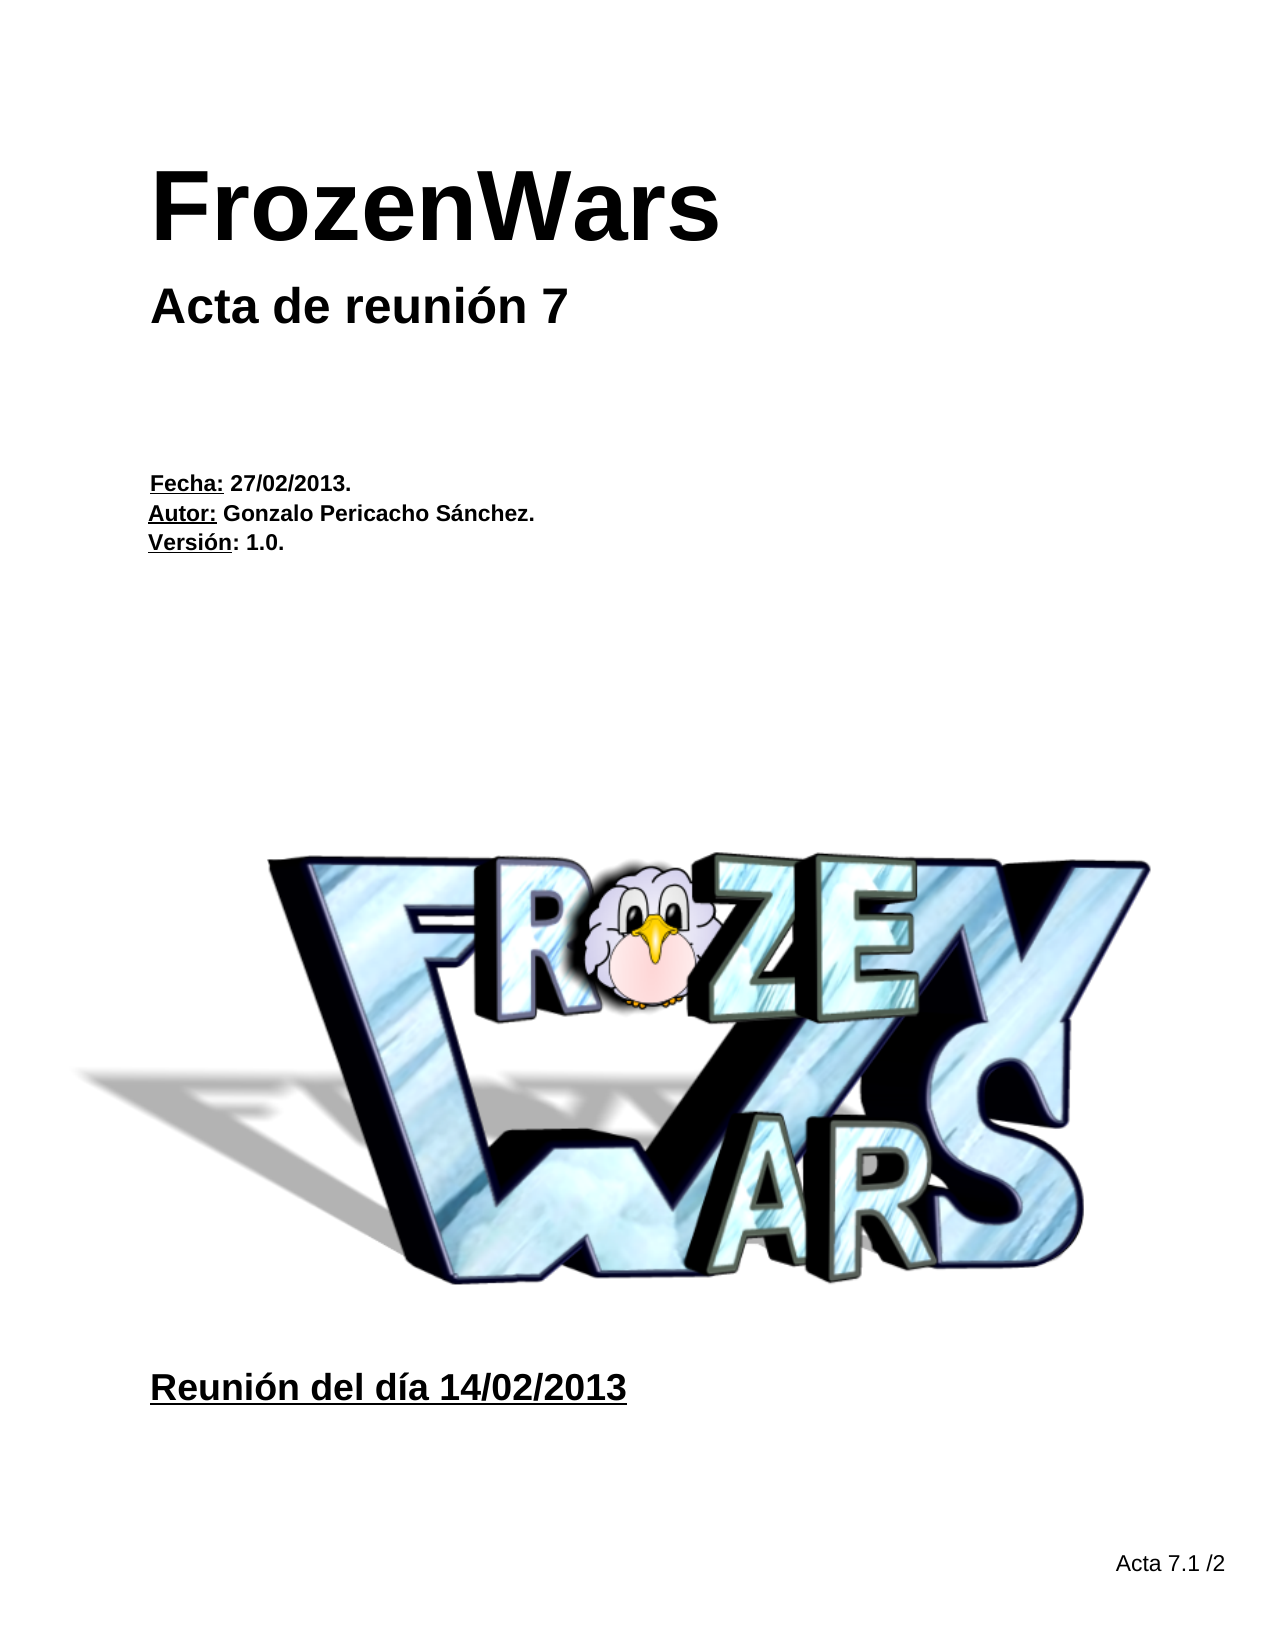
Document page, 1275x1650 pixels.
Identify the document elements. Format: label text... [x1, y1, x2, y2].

text Fecha: 27/02/2013. [150, 471, 1125, 497]
text Acta de reunión 7 [150, 278, 1125, 334]
picture [59, 847, 1152, 1286]
text Versión: 1.0. [148, 530, 1108, 555]
text Autor: Gonzalo Pericacho Sánchez. [148, 500, 1108, 526]
text FrozenWars [150, 150, 1125, 262]
text Reunión del día 14/02/2013 [150, 1366, 1125, 1408]
